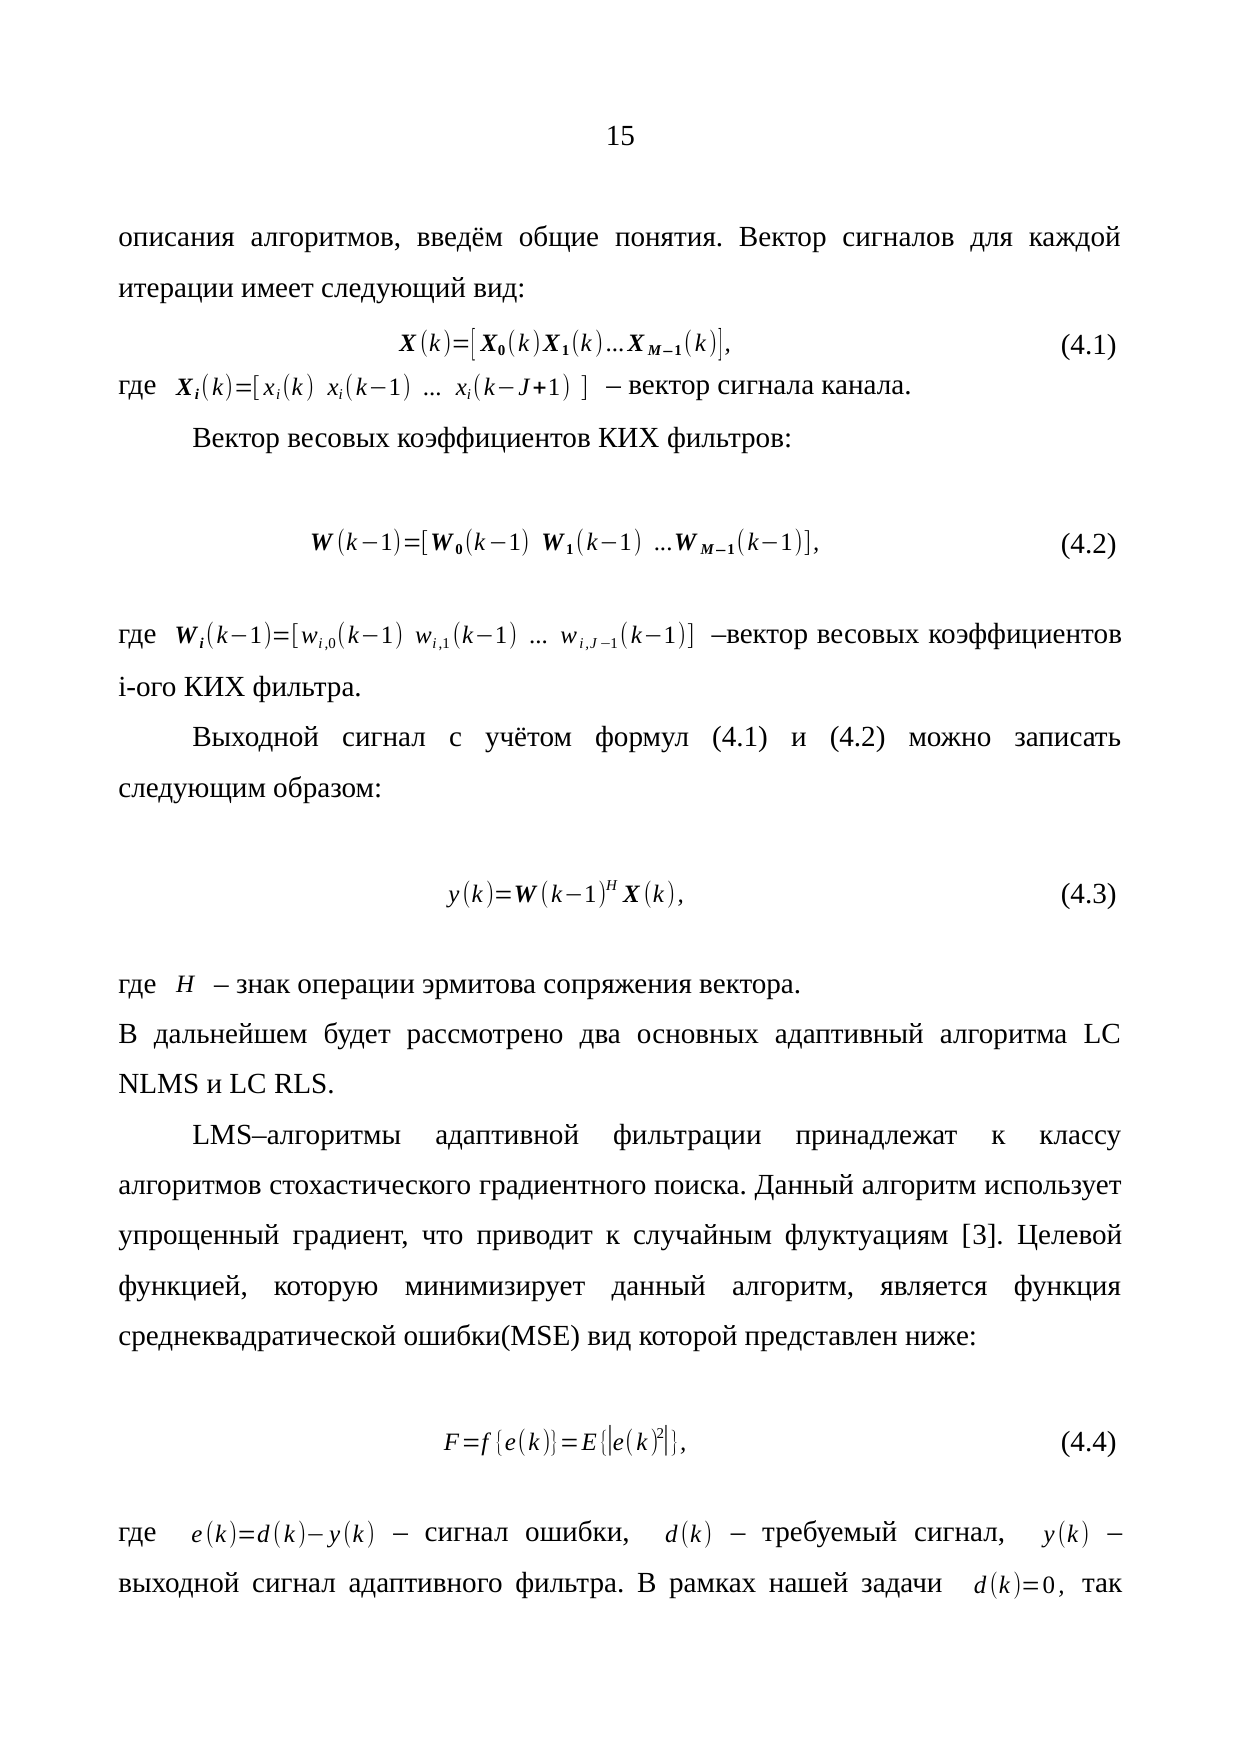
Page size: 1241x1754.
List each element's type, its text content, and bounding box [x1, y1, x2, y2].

text Вектор весовых коэффициентов КИХ фильтров: [118, 420, 1122, 454]
text где– вектор сигнала канала. [118, 367, 1122, 403]
text LMS–алгоритмы адаптивной фильтрации принадлежат к классу алгоритмов стохастического градиентного поиска. Данный алгоритм использует упрощенный градиент, что приводит к случайным флуктуациям [3]. Целевой функцией, которую минимизирует данный алгоритм, является функция среднеквадратической ошибки(MSE) вид которой представлен ниже: [118, 1117, 1122, 1352]
table_header [118, 320, 1010, 367]
text Выходной сигнал с учётом формул (4.1) и (4.2) можно записать следующим образом: [118, 719, 1122, 803]
text В дальнейшем будет рассмотрено два основных адаптивный алгоритма LC NLMS и LC RLS. [118, 1016, 1122, 1100]
table_header (4.1) [1010, 320, 1122, 367]
text где – сигнал ошибки, – требуемый сигнал, – выходной сигнал адаптивного фильтра. В рамках нашей задачи так как наш требуемый сигнал должен обладать минимальной мощностью, то есть стремиться к нулевому. И только линейные ограничения позволяют сохранить сигнал с нужного нам направления[4]. Использование линейных ограничений позволяет принимать сигнал с определённого направления и подавлять все сигналы с направлений, отличающихся от фиксированного. Для описания алгоритма, необходимо ввести ряд обозначений. Вектор значений ограничиваемого параметра: Матрица J ограничений имеет вид: [118, 1514, 1122, 1600]
table_header (4.2) [1010, 521, 1122, 566]
table_header (4.4) [1010, 1419, 1122, 1464]
text описания алгоритмов, введём общие понятия. Вектор сигналов для каждой итерации имеет следующий вид: [118, 219, 1122, 303]
table_header (4.3) [1010, 871, 1122, 916]
table_header [118, 521, 1010, 566]
text где–вектор весовых коэффициентов i-ого КИХ фильтра. [118, 616, 1122, 703]
table_header [118, 1419, 1010, 1464]
table_header [118, 871, 1010, 916]
text где– знак операции эрмитова сопряжения вектора. [118, 966, 1122, 999]
